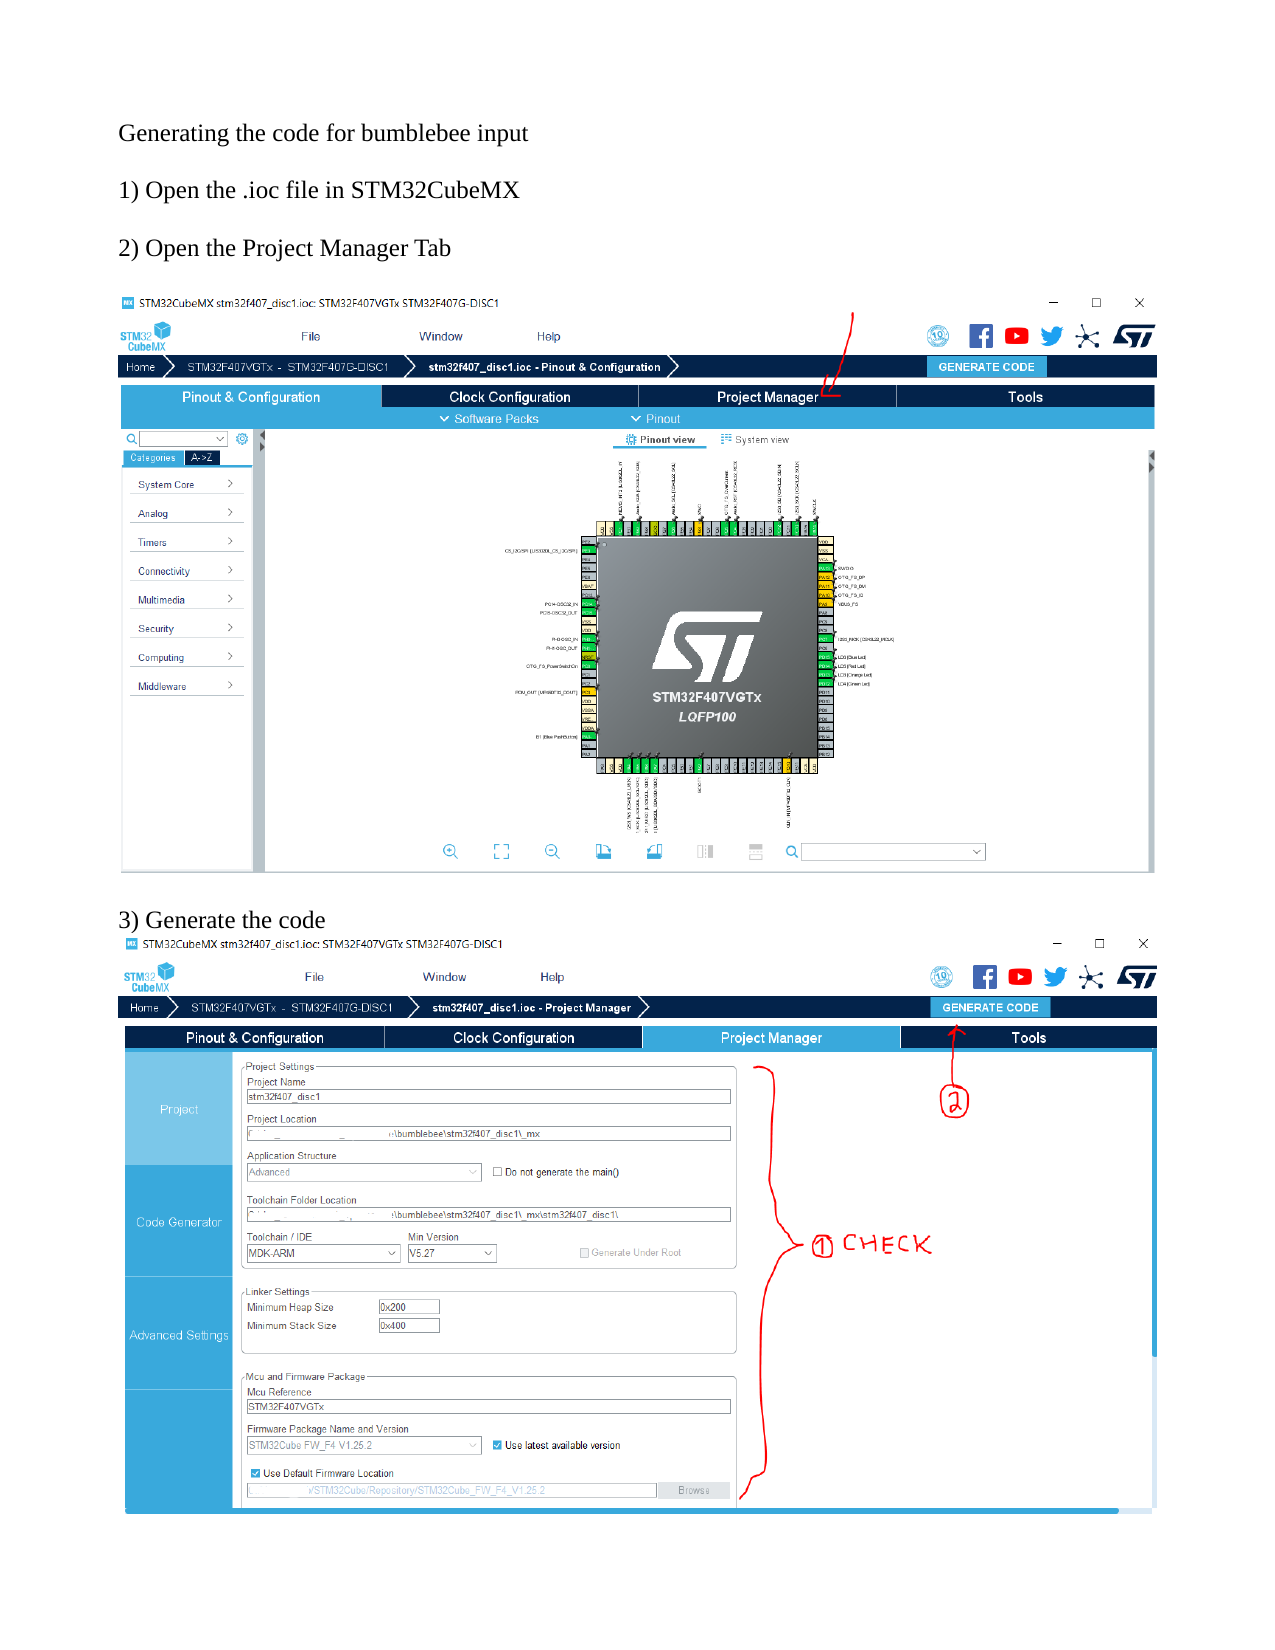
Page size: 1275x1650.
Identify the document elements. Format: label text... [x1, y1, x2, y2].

text Generating the code for bumblebee input [118, 118, 1157, 147]
text 3) Generate the code [118, 905, 1157, 933]
text 2) Open the Project Manager Tab [118, 233, 1157, 262]
text 1) Open the .ioc file in STM32CubeMX [118, 176, 1157, 204]
picture [118, 290, 1157, 877]
picture [118, 933, 1157, 1517]
